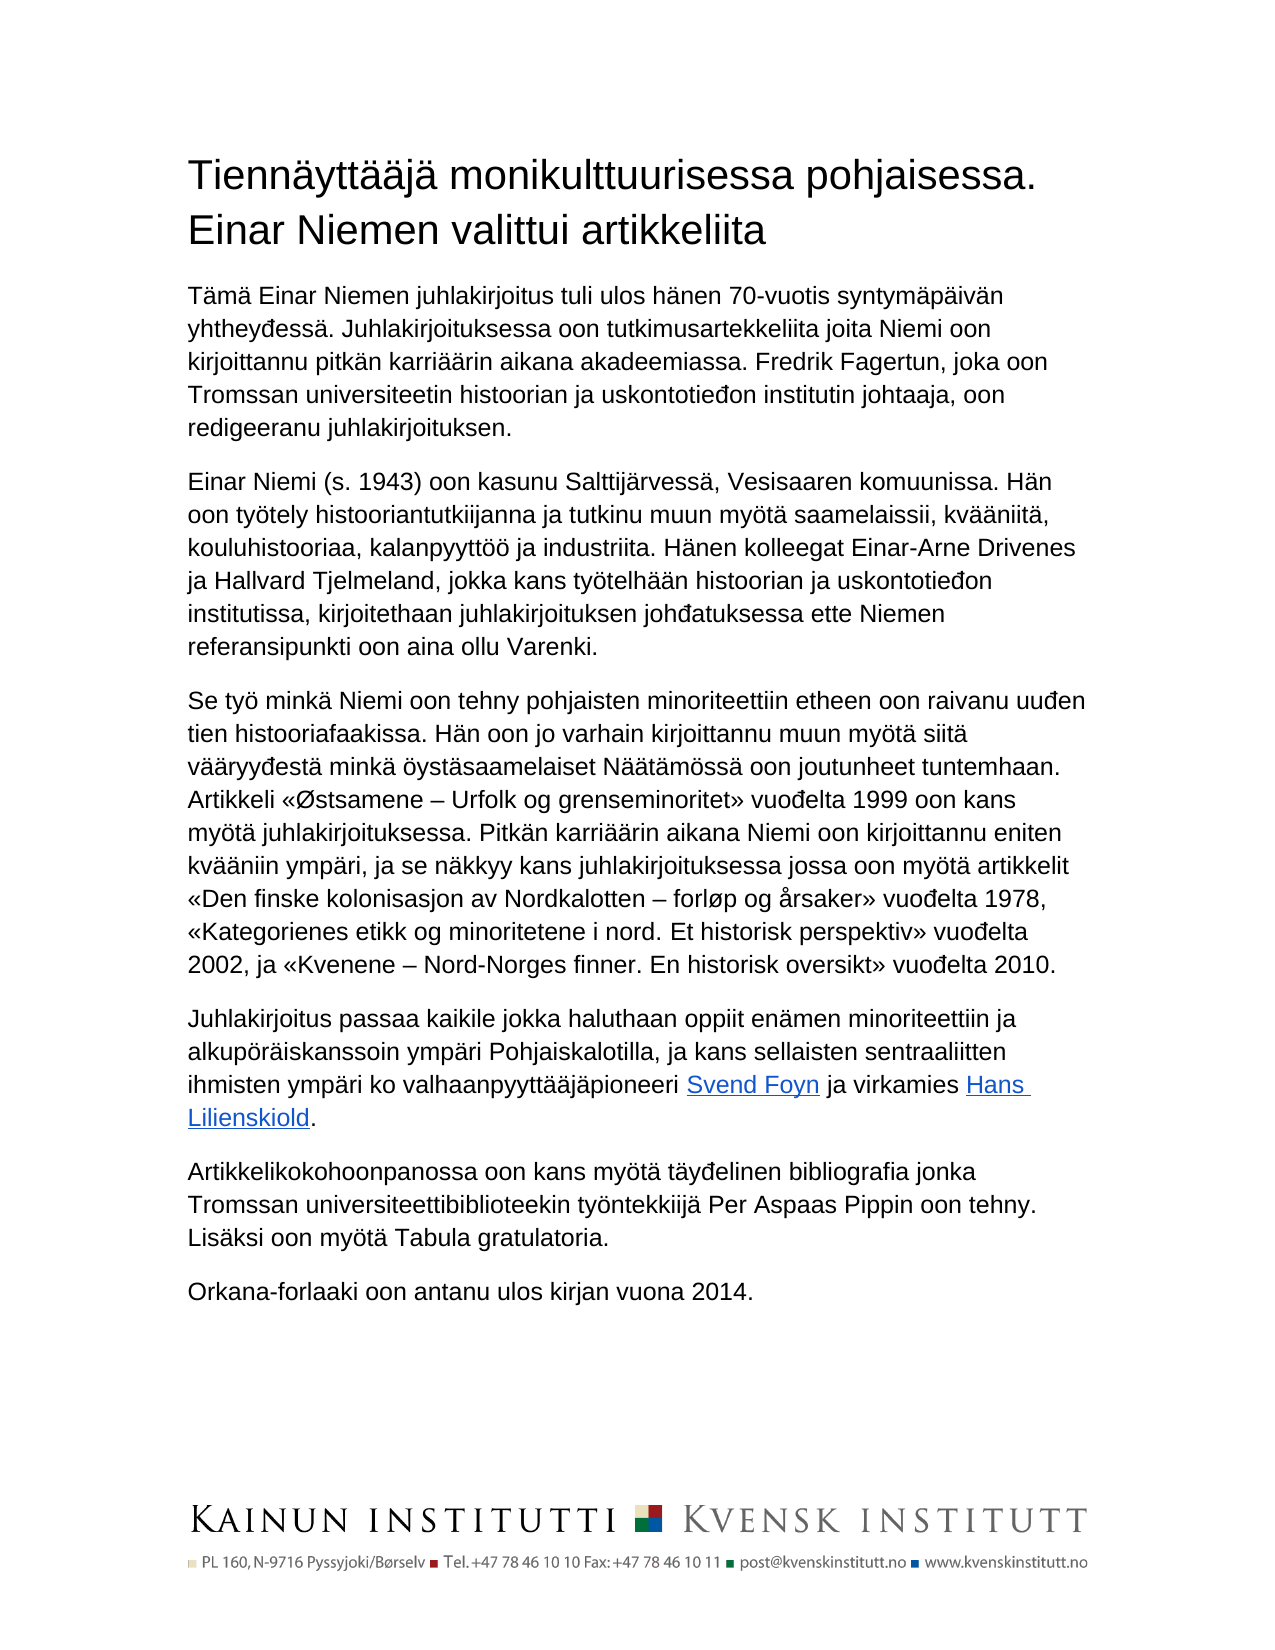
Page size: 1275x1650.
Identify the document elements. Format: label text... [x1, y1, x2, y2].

picture [187, 1505, 1088, 1573]
text Se työ minkä Niemi oon tehny pohjaisten minoriteettiin etheen oon raivanu uuđen tien histooriafaakissa. Hän oon jo varhain kirjoittannu muun myötä siitä vääryyđestä minkä öystäsaamelaiset Näätämössä oon joutunheet tuntemhaan. Artikkeli «Østsamene – Urfolk og grenseminoritet» vuođelta 1999 oon kans myötä juhlakirjoituksessa. Pitkän karriäärin aikana Niemi oon kirjoittannu eniten kvääniin ympäri, ja se näkkyy kans juhlakirjoituksessa jossa oon myötä artikkelit «Den finske kolonisasjon av Nordkalotten – forløp og årsaker» vuođelta 1978, «Kategorienes etikk og minoritetene i nord. Et historisk perspektiv» vuođelta 2002, ja «Kvenene – Nord-Norges finner. En historisk oversikt» vuođelta 2010. [187, 686, 1087, 979]
text Orkana-forlaaki oon antanu ulos kirjan vuona 2014. [187, 1277, 1087, 1306]
text Artikkelikokohoonpanossa oon kans myötä täyđelinen bibliografia jonka Tromssan universiteettibiblioteekin työntekkiijä Per Aspaas Pippin oon tehny. Lisäksi oon myötä Tabula gratulatoria. [187, 1157, 1087, 1252]
text Einar Niemi (s. 1943) oon kasunu Salttijärvessä, Vesisaaren komuunissa. Hän oon työtely histooriantutkiijanna ja tutkinu muun myötä saamelaissii, kvääniitä, kouluhistooriaa, kalanpyyttöö ja industriita. Hänen kolleegat Einar-Arne Drivenes ja Hallvard Tjelmeland, jokka kans työtelhään histoorian ja uskontotieđon institutissa, kirjoitethaan juhlakirjoituksen johđatuksessa ette Niemen referansipunkti oon aina ollu Varenki. [187, 467, 1087, 661]
text Tämä Einar Niemen juhlakirjoitus tuli ulos hänen 70-vuotis syntymäpäivän yhtheyđessä. Juhlakirjoituksessa oon tutkimusartekkeliita joita Niemi oon kirjoittannu pitkän karriäärin aikana akadeemiassa. Fredrik Fagertun, joka oon Tromssan universiteetin histoorian ja uskontotieđon institutin johtaaja, oon redigeeranu juhlakirjoituksen. [187, 281, 1087, 442]
text Juhlakirjoitus passaa kaikile jokka haluthaan oppiit enämen minoriteettiin ja alkupöräiskanssoin ympäri Pohjaiskalotilla, ja kans sellaisten sentraaliitten ihmisten ympäri ko valhaanpyyttääjäpioneeri Svend Foyn ja virkamies Hans Lilienskiold. [187, 1004, 1087, 1132]
text Tiennäyttääjä monikulttuurisessa pohjaisessa. Einar Niemen valittui artikkeliita [187, 150, 1087, 253]
